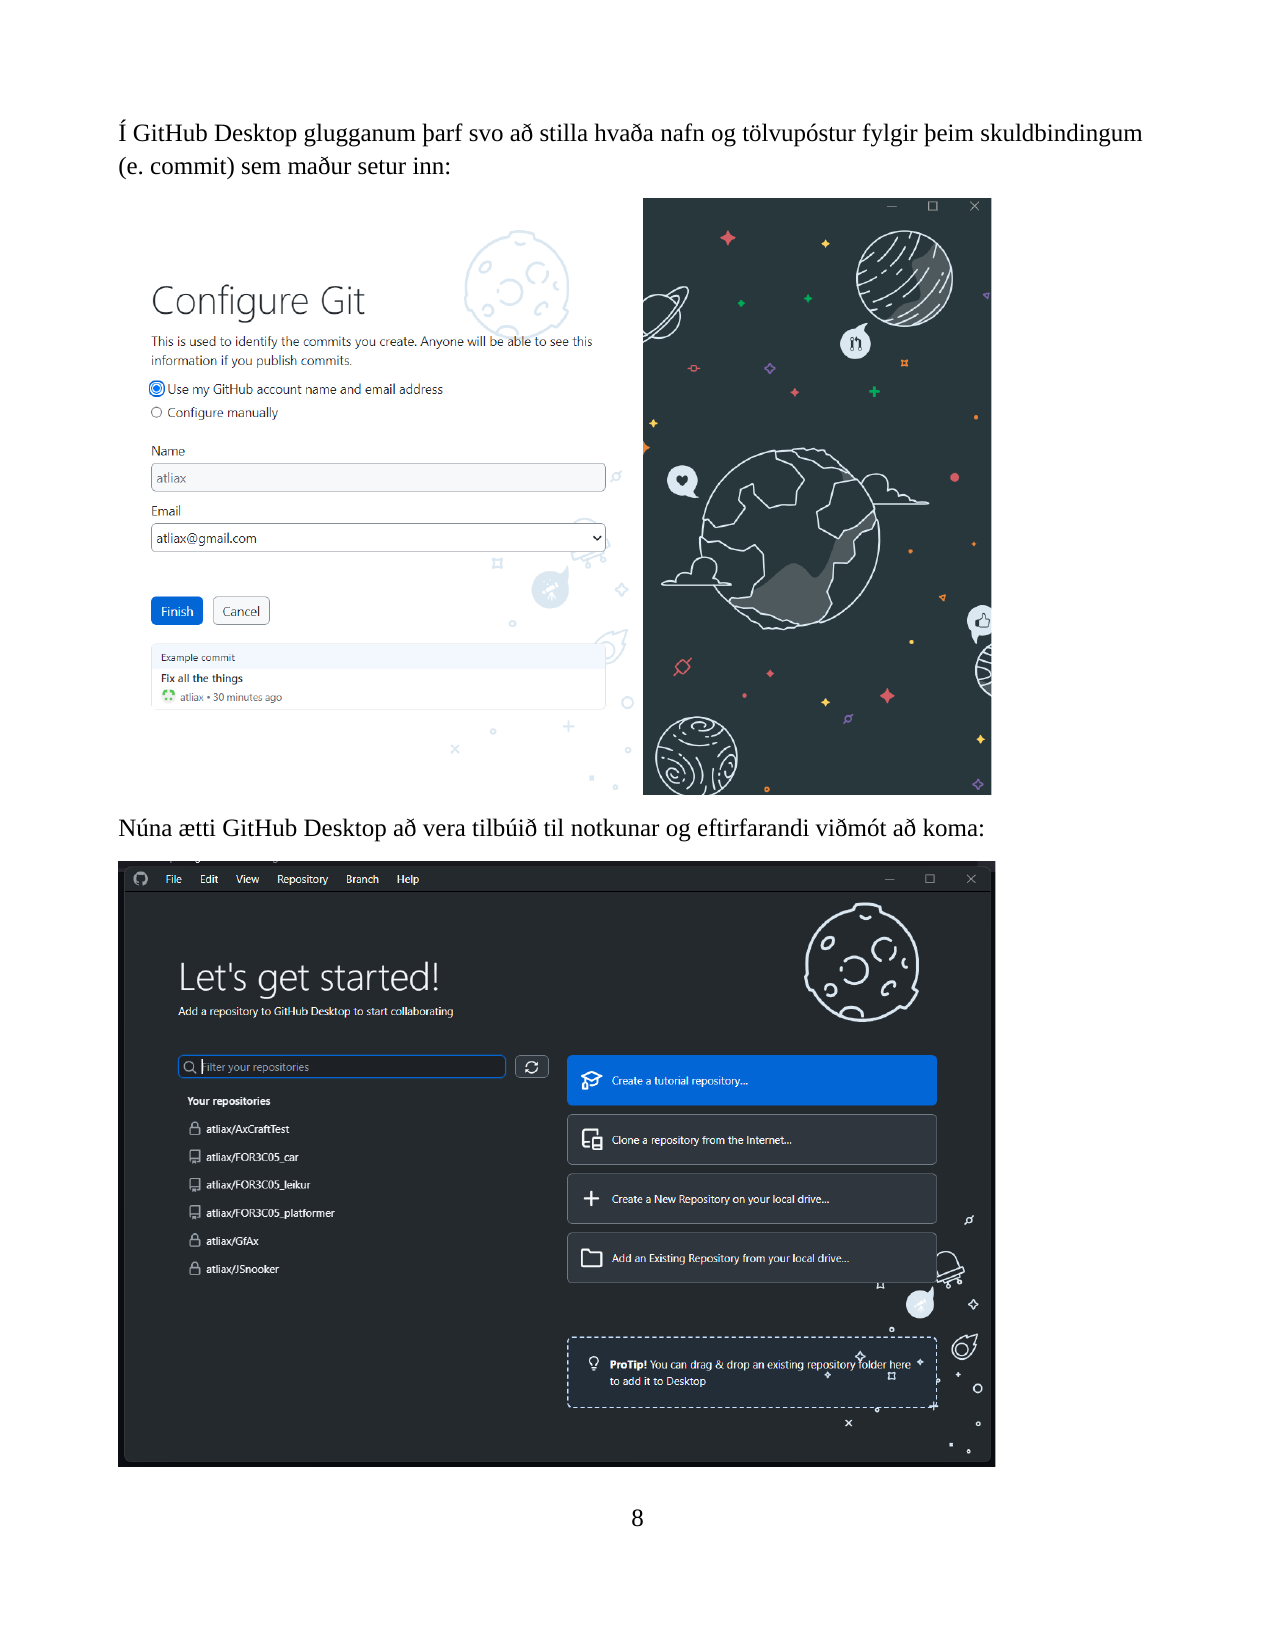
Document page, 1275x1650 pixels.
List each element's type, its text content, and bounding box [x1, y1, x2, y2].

picture [118, 198, 992, 795]
picture [118, 861, 996, 1467]
text Núna ætti GitHub Desktop að vera tilbúið til notkunar og eftirfarandi viðmót að koma: [118, 813, 1157, 842]
text Í GitHub Desktop glugganum þarf svo að stilla hvaða nafn og tölvupóstur fylgir þeim skuldbindingum (e. commit) sem maður setur inn: [118, 118, 1157, 180]
